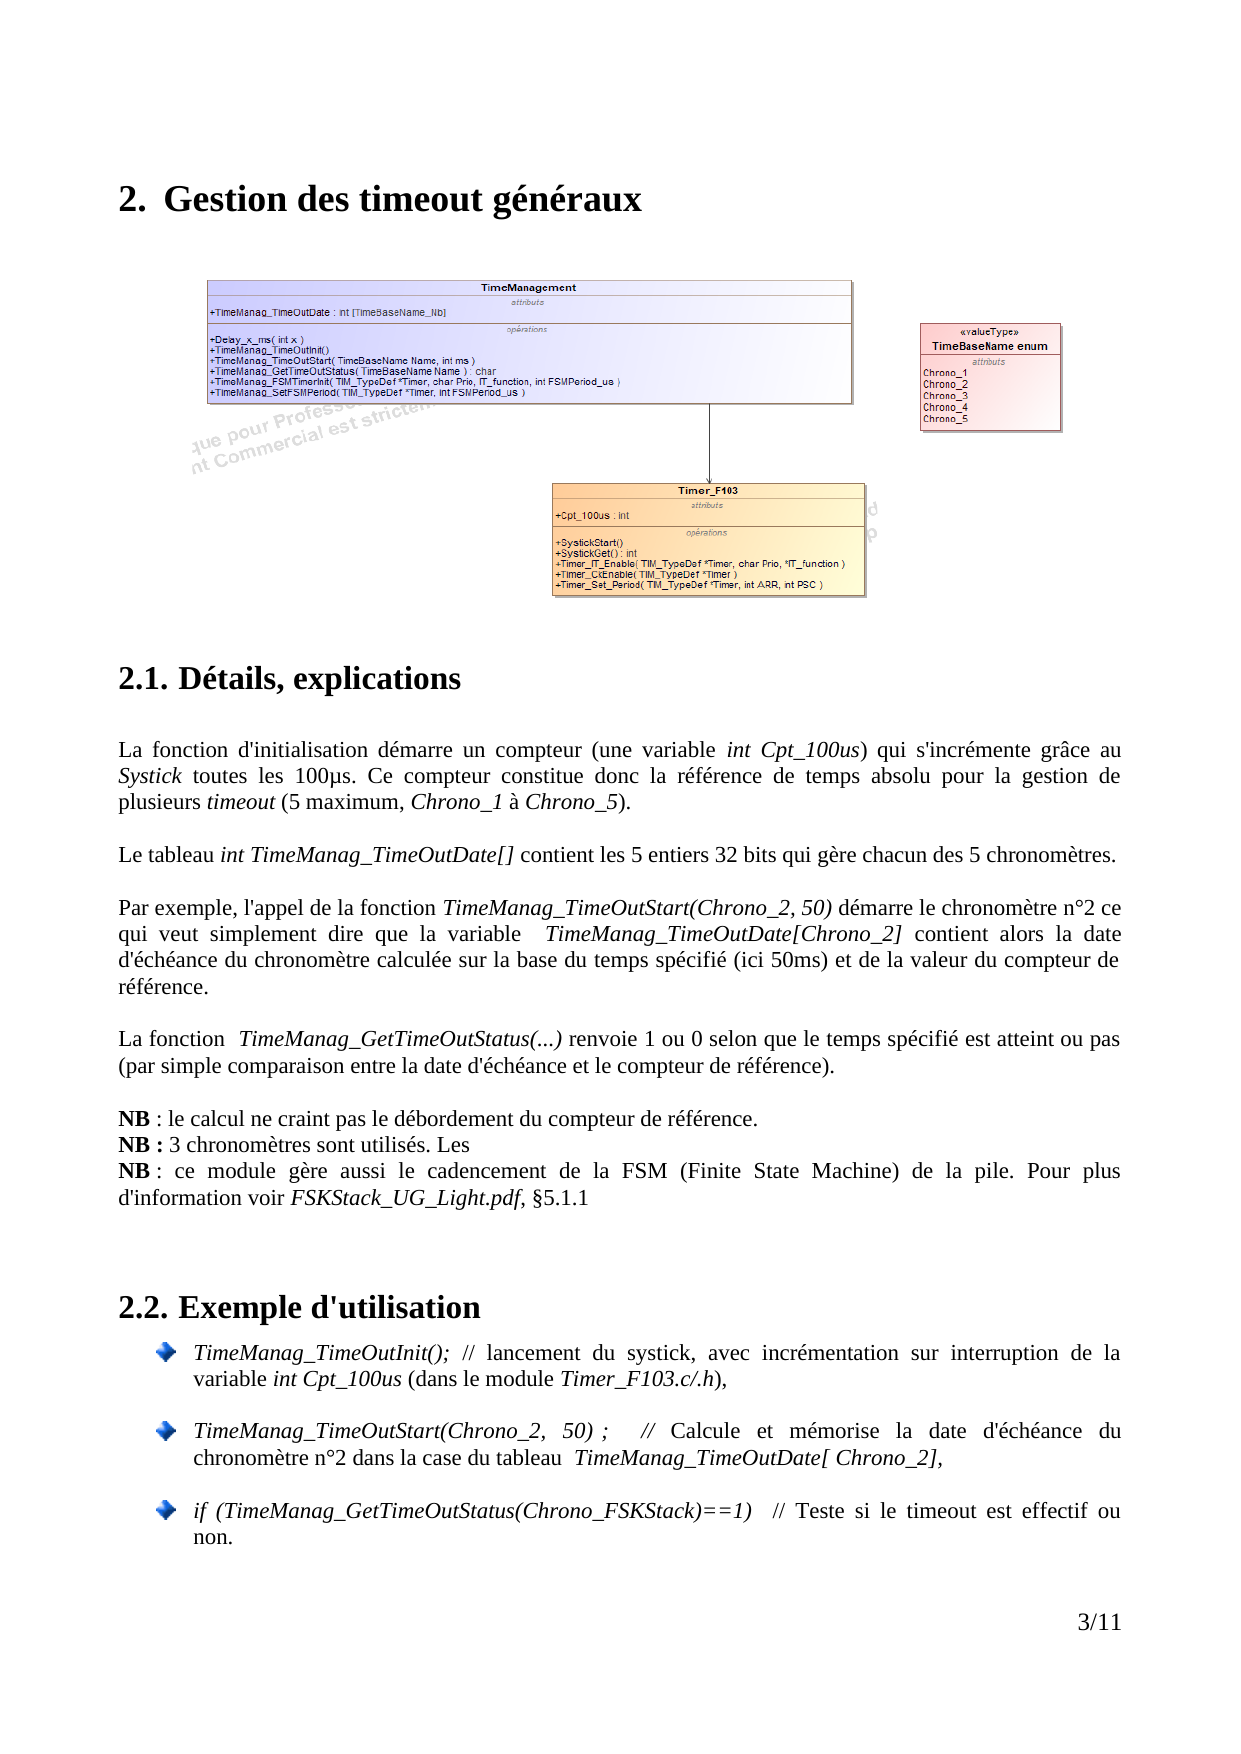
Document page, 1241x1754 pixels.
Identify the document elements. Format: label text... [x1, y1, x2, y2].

picture [156, 1342, 176, 1362]
picture [156, 1500, 176, 1520]
list TimeManag_TimeOutStart(Chrono_2, 50) ; // Calcule et mémorise la date d'échéance du chronomètre n°2 dans la case du tableau TimeManag_TimeOutDate[ Chrono_2], [156, 1418, 1122, 1470]
text NB : 3 chronomètres sont utilisés. Les [118, 1131, 1122, 1157]
subtitle Gestion des timeout généraux [118, 176, 1122, 220]
text La fonction d'initialisation démarre un compteur (une variable int Cpt_100us) qui s'incrémente grâce au Systick toutes les 100µs. Ce compteur constitue donc la référence de temps absolu pour la gestion de plusieurs timeout (5 maximum, Chrono_1 à Chrono_5). [118, 736, 1122, 815]
text La fonction TimeManag_GetTimeOutStatus(...) renvoie 1 ou 0 selon que le temps spécifié est atteint ou pas (par simple comparaison entre la date d'échéance et le compteur de référence). [118, 1026, 1122, 1078]
subtitle Exemple d'utilisation [118, 1288, 1122, 1326]
text Par exemple, l'appel de la fonction TimeManag_TimeOutStart(Chrono_2, 50) démarre le chronomètre n°2 ce qui veut simplement dire que la variable TimeManag_TimeOutDate[Chrono_2] contient alors la date d'échéance du chronomètre calculée sur la base du temps spécifié (ici 50ms) et de la valeur du compteur de référence. [118, 894, 1122, 999]
text NB : le calcul ne craint pas le débordement du compteur de référence. [118, 1104, 1122, 1131]
list if (TimeManag_GetTimeOutStatus(Chrono_FSKStack)==1) // Teste si le timeout est effectif ou non. [156, 1497, 1122, 1549]
picture [156, 1421, 176, 1441]
list TimeManag_TimeOutInit(); // lancement du systick, avec incrémentation sur interruption de la variable int Cpt_100us (dans le module Timer_F103.c/.h), [156, 1338, 1122, 1391]
text NB : ce module gère aussi le cadencement de la FSM (Finite State Machine) de la pile. Pour plus d'information voir FSKStack_UG_Light.pdf, §5.1.1 [118, 1157, 1122, 1210]
text Le tableau int TimeManag_TimeOutDate[] contient les 5 entiers 32 bits qui gère chacun des 5 chronomètres. [118, 841, 1122, 867]
subtitle Détails, explications [118, 658, 1122, 697]
